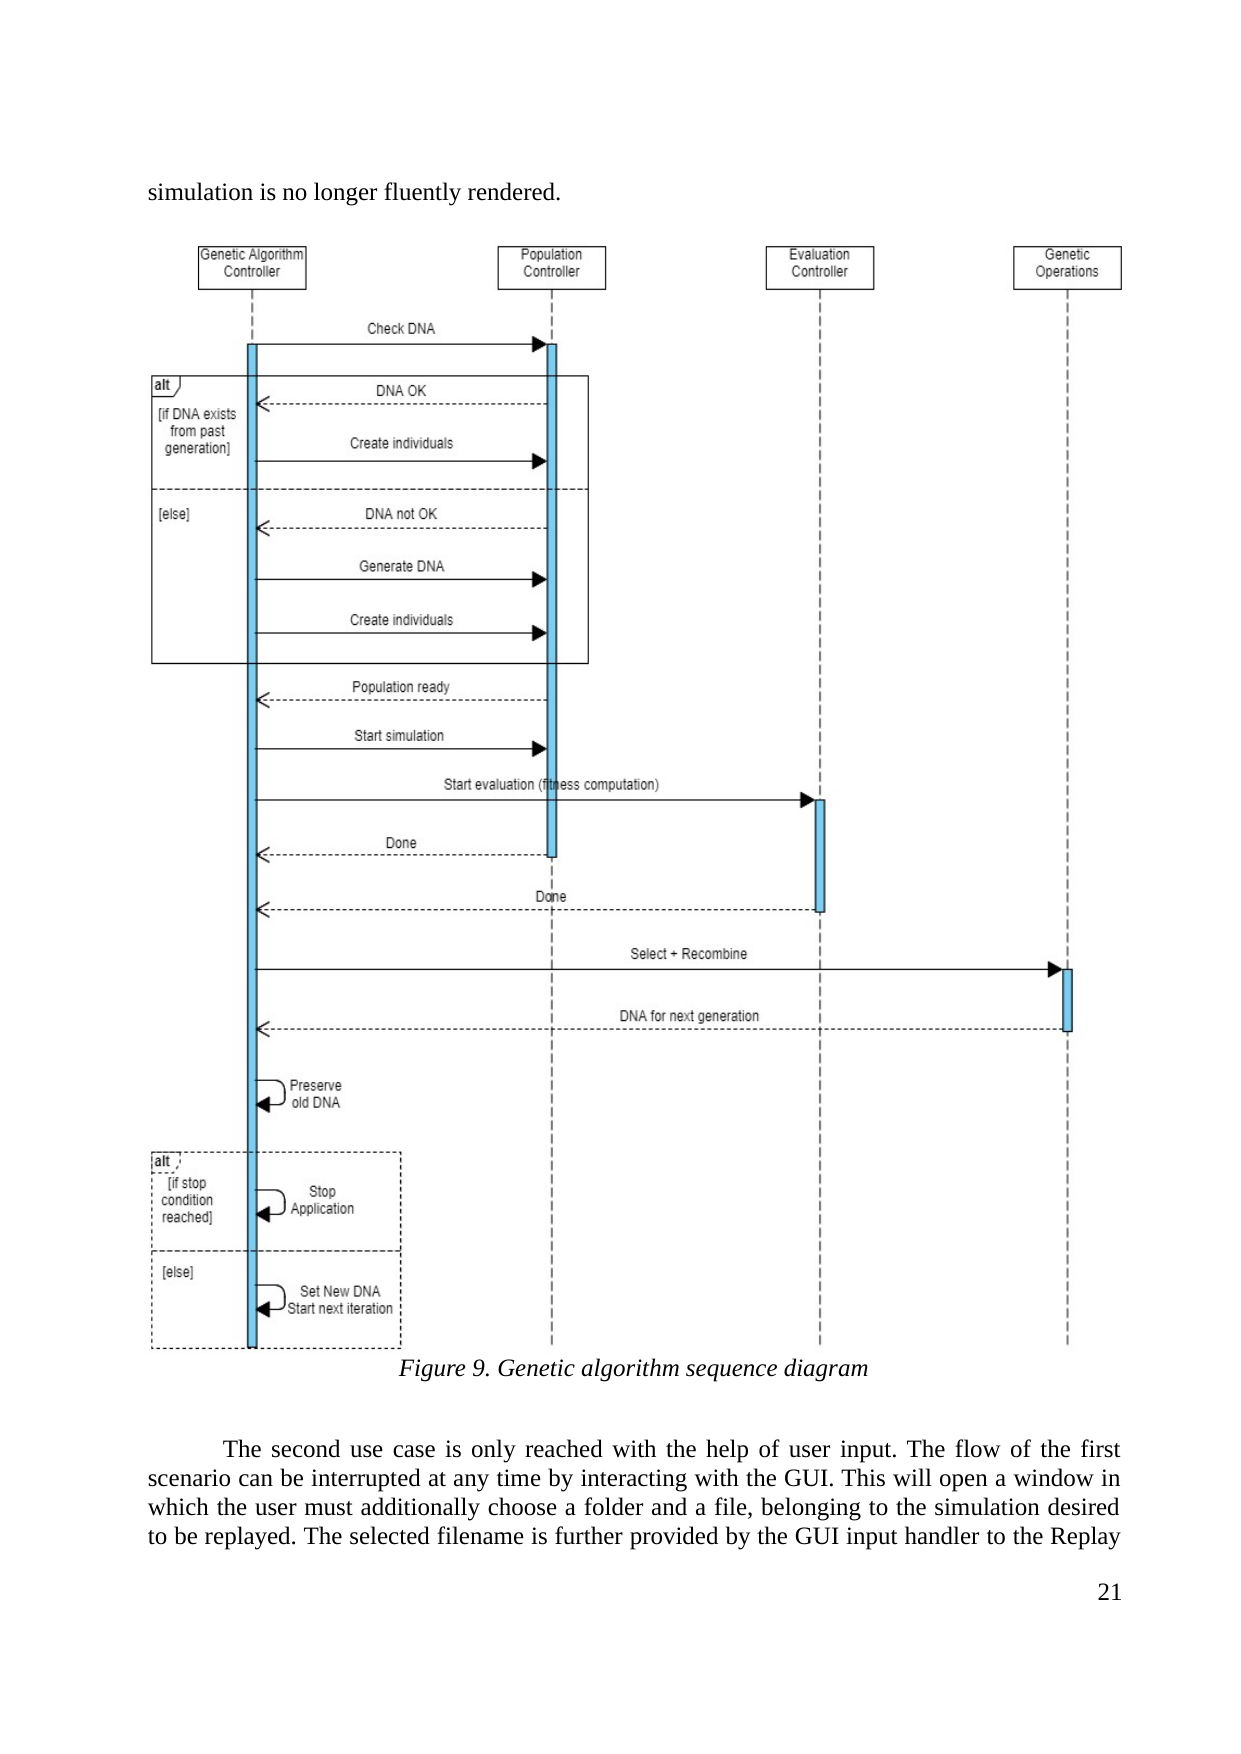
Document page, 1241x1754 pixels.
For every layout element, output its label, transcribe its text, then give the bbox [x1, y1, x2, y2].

text Figure 9. Genetic algorithm sequence diagram [148, 1354, 1122, 1382]
text The second use case is only reached with the help of user input. The flow of the first scenario can be interrupted at any time by interacting with the GUI. This will open a window in which the user must additionally choose a folder and a file, belonging to the simulation desired to be replayed. The selected filename is further provided by the GUI input handler to the Replay [148, 1434, 1122, 1549]
text simulation is no longer fluently rendered. [148, 177, 1122, 206]
